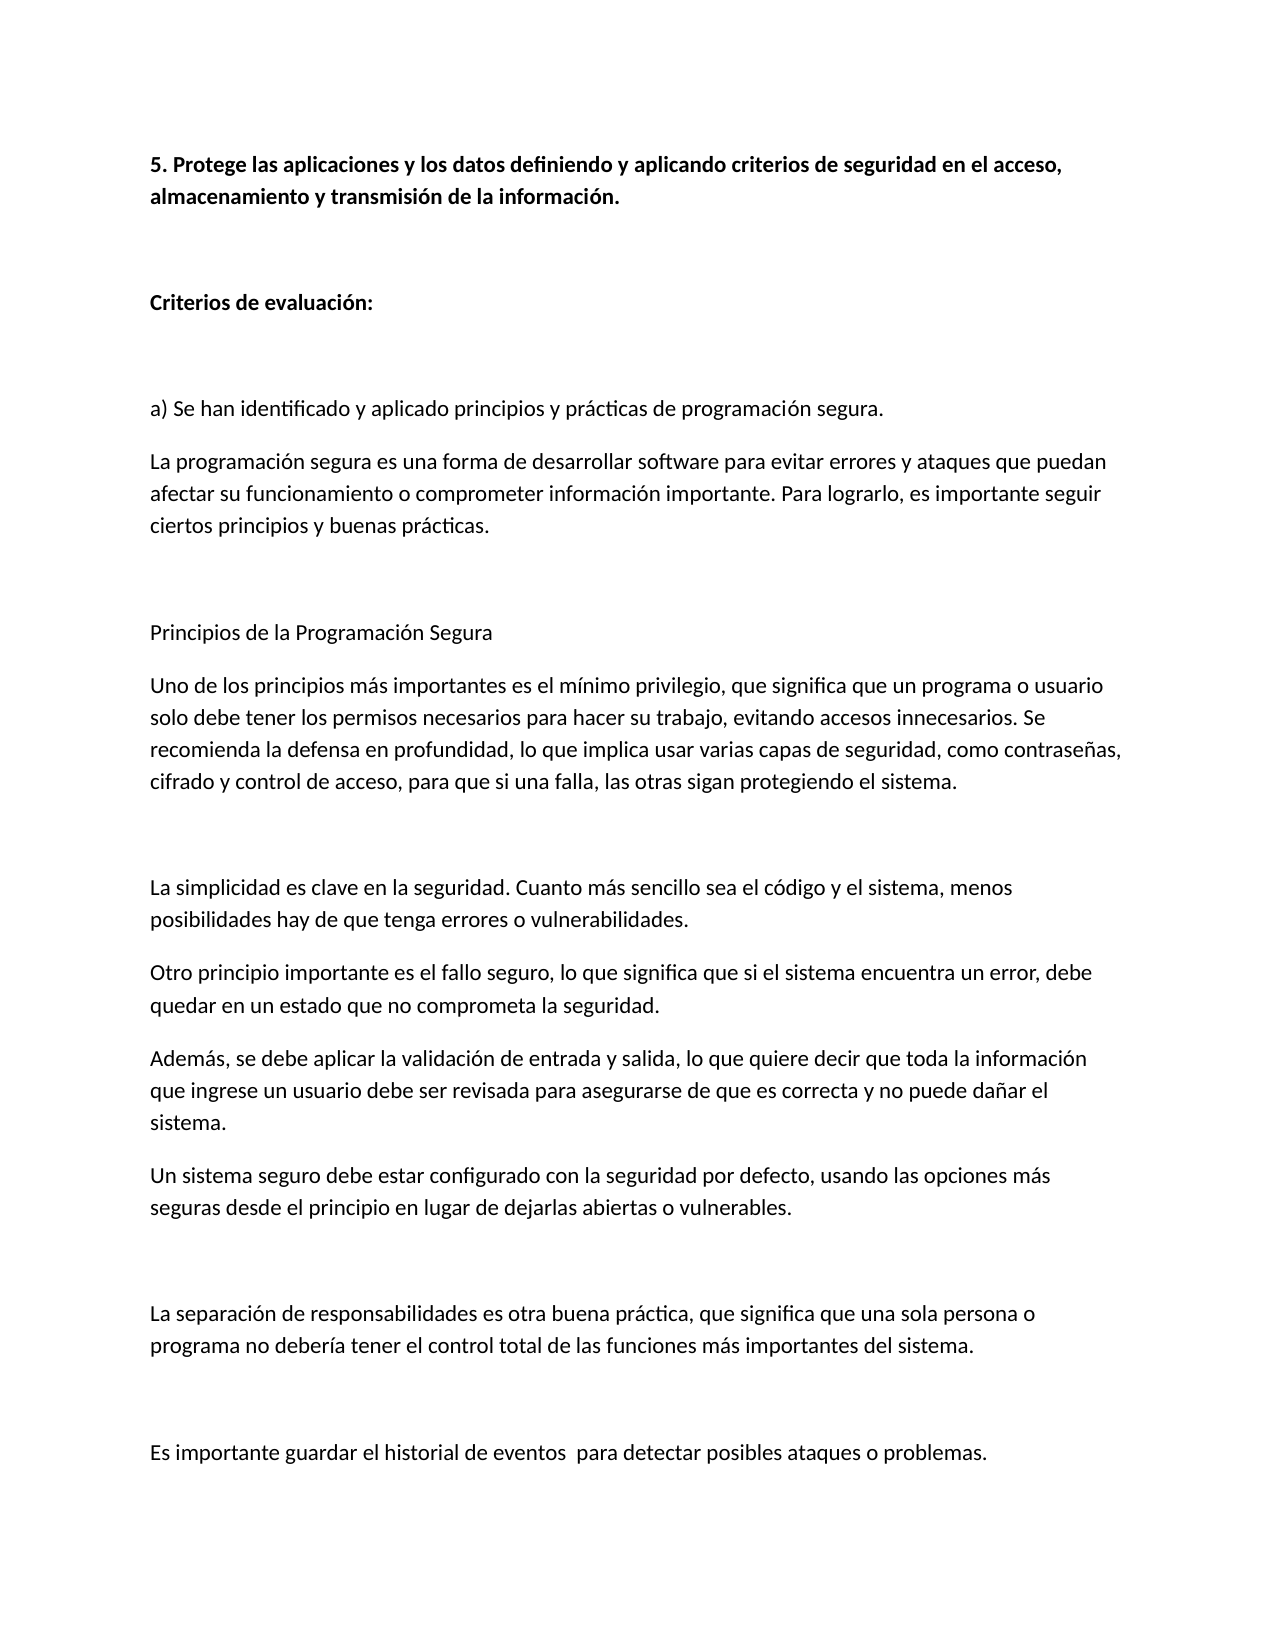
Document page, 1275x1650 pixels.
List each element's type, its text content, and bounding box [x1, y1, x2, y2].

text Otro principio importante es el fallo seguro, lo que significa que si el sistema encuentra un error, debe quedar en un estado que no comprometa la seguridad. [150, 958, 1125, 1019]
text Un sistema seguro debe estar configurado con la seguridad por defecto, usando las opciones más seguras desde el principio en lugar de dejarlas abiertas o vulnerables. [150, 1161, 1125, 1221]
text Principios de la Programación Segura [150, 618, 1125, 646]
text Criterios de evaluación: [150, 288, 1125, 316]
text a) Se han identificado y aplicado principios y prácticas de programación segura. [150, 394, 1125, 422]
text 5. Protege las aplicaciones y los datos definiendo y aplicando criterios de seguridad en el acceso, almacenamiento y transmisión de la información. [150, 150, 1125, 210]
text La simplicidad es clave en la seguridad. Cuanto más sencillo sea el código y el sistema, menos posibilidades hay de que tenga errores o vulnerabilidades. [150, 873, 1125, 933]
text Es importante guardar el historial de eventos para detectar posibles ataques o problemas. [150, 1438, 1125, 1466]
text La programación segura es una forma de desarrollar software para evitar errores y ataques que puedan afectar su funcionamiento o comprometer información importante. Para lograrlo, es importante seguir ciertos principios y buenas prácticas. [150, 447, 1125, 540]
text Además, se debe aplicar la validación de entrada y salida, lo que quiere decir que toda la información que ingrese un usuario debe ser revisada para asegurarse de que es correcta y no puede dañar el sistema. [150, 1044, 1125, 1136]
text Uno de los principios más importantes es el mínimo privilegio, que significa que un programa o usuario solo debe tener los permisos necesarios para hacer su trabajo, evitando accesos innecesarios. Se recomienda la defensa en profundidad, lo que implica usar varias capas de seguridad, como contraseñas, cifrado y control de acceso, para que si una falla, las otras sigan protegiendo el sistema. [150, 671, 1125, 795]
text La separación de responsabilidades es otra buena práctica, que significa que una sola persona o programa no debería tener el control total de las funciones más importantes del sistema. [150, 1299, 1125, 1359]
